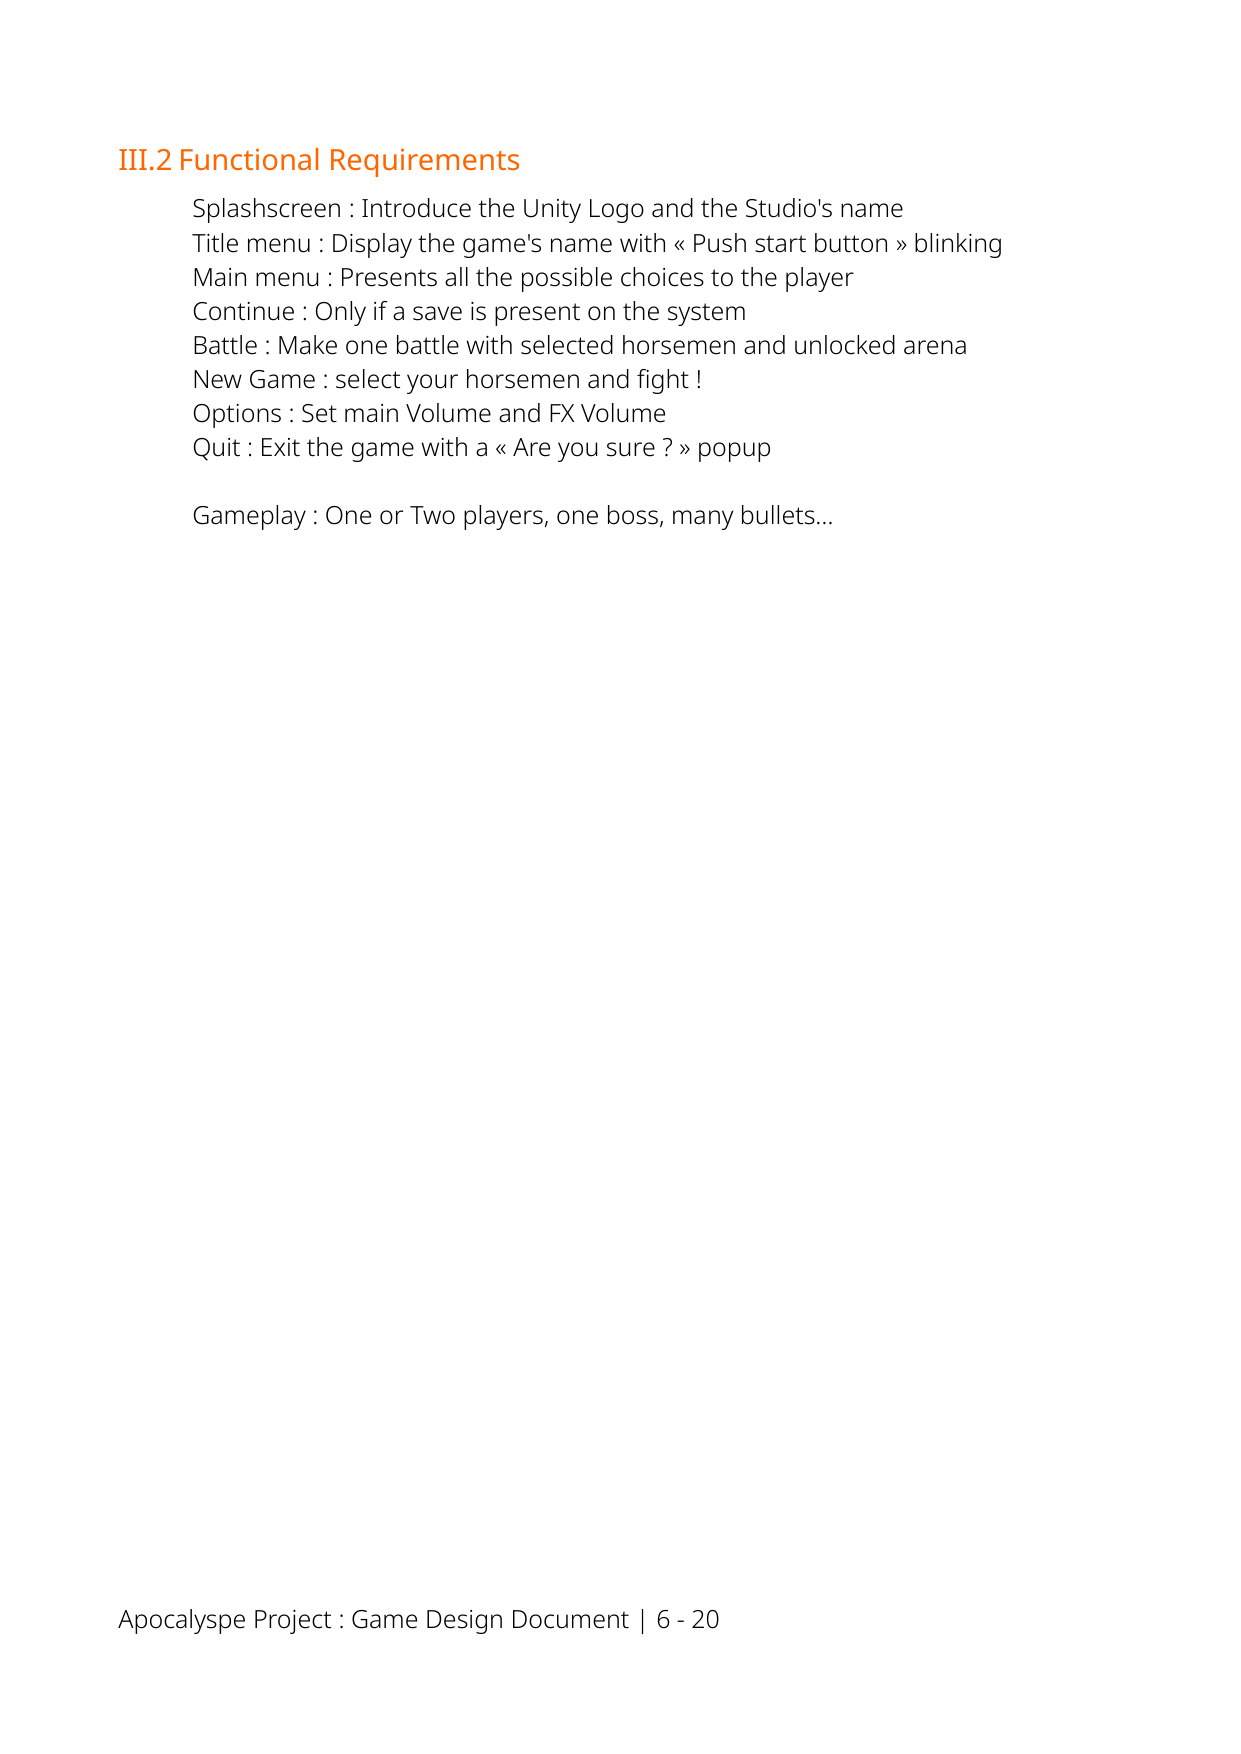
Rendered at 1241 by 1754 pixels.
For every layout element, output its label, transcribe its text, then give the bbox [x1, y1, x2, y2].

text Battle : Make one battle with selected horsemen and unlocked arena [118, 327, 1122, 361]
text Main menu : Presents all the possible choices to the player [118, 259, 1122, 293]
text Quit : Exit the game with a « Are you sure ? » popup [118, 429, 1122, 464]
text Continue : Only if a save is present on the system [118, 293, 1122, 327]
text Options : Set main Volume and FX Volume [118, 396, 1122, 429]
text Splashscreen : Introduce the Unity Logo and the Studio's name [118, 191, 1122, 225]
text Gameplay : One or Two players, one boss, many bullets… [118, 498, 1122, 532]
text Title menu : Display the game's name with « Push start button » blinking [118, 225, 1122, 259]
subtitle Functional Requirements [118, 139, 1122, 179]
text New Game : select your horsemen and fight ! [118, 361, 1122, 396]
